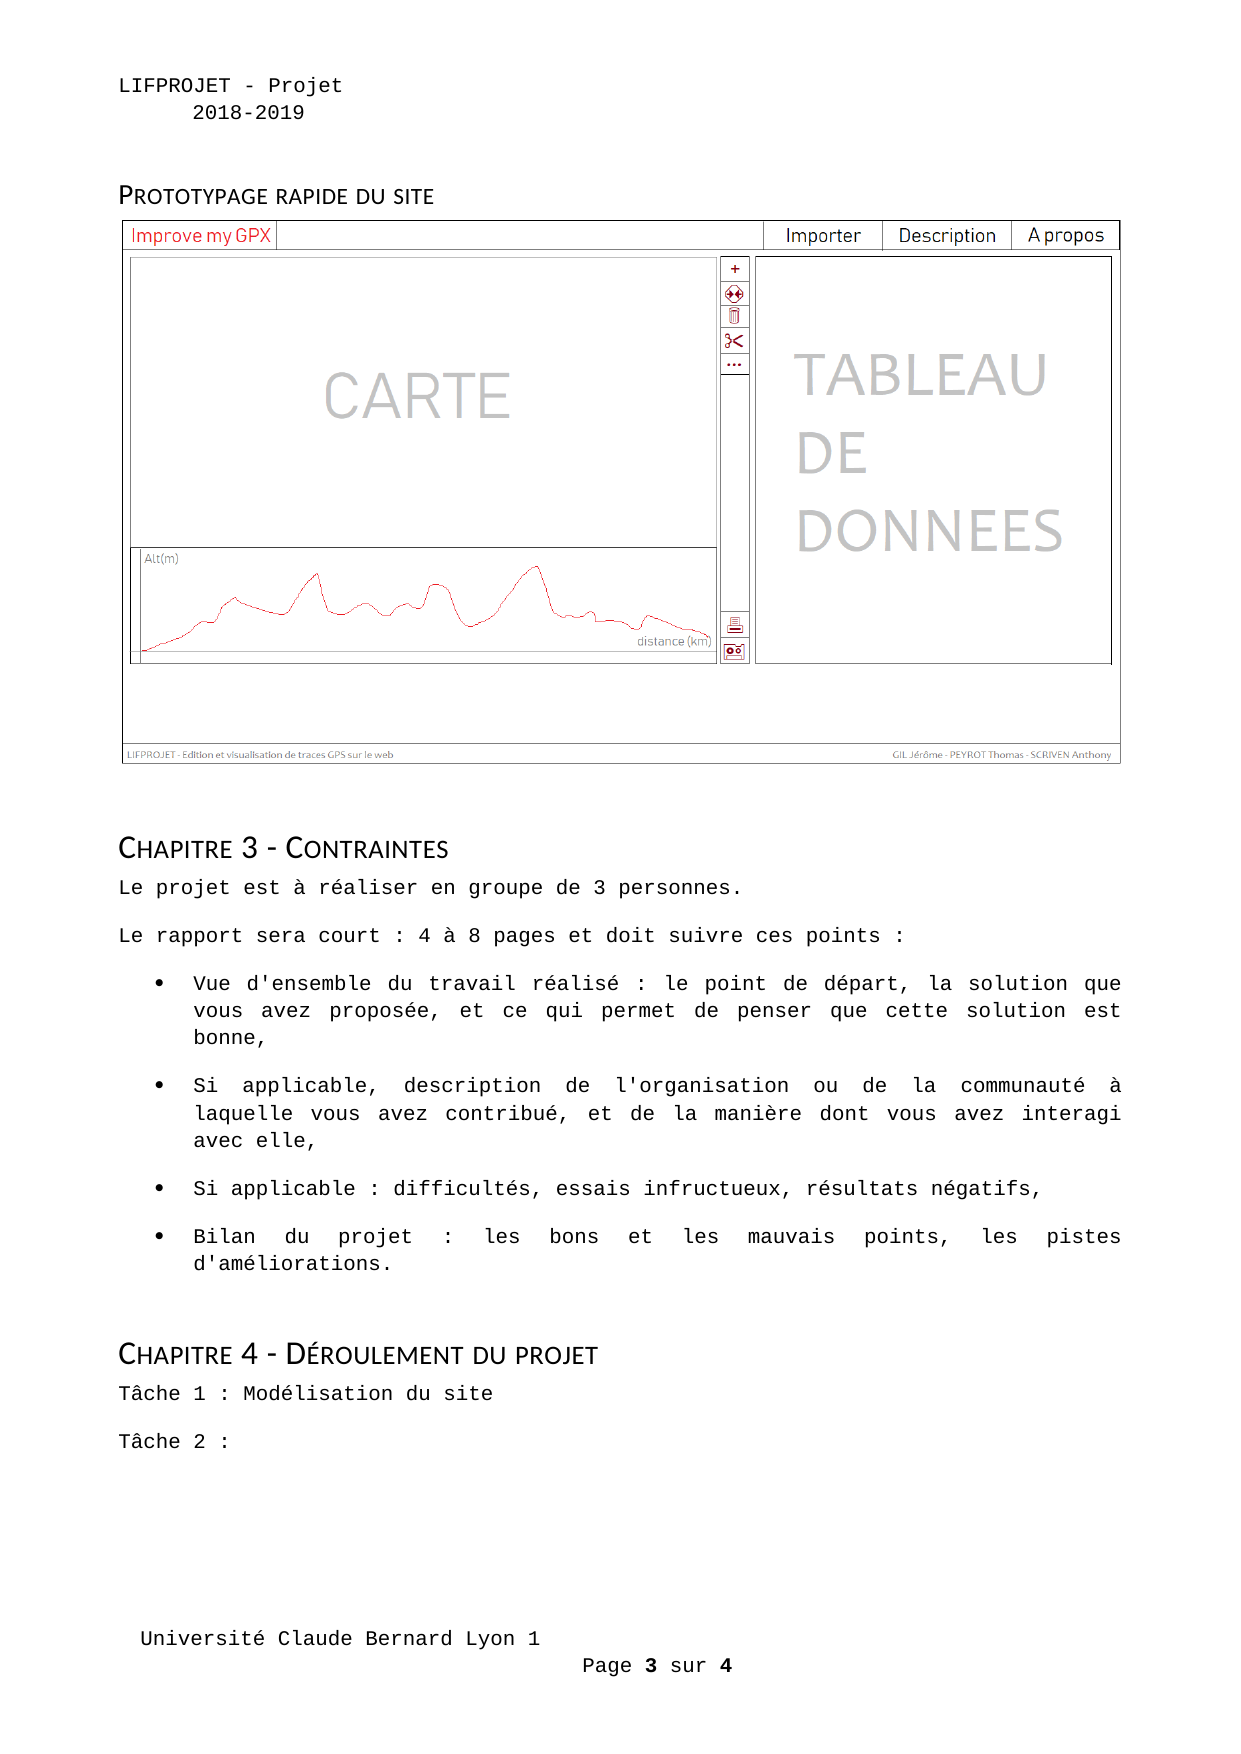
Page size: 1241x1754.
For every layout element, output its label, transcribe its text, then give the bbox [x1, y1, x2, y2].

list Si applicable, description de l'organisation ou de la communauté à laquelle vous avez contribué, et de la manière dont vous avez interagi avec elle, [156, 1075, 1122, 1153]
text Le rapport sera court : 4 à 8 pages et doit suivre ces points : [118, 925, 1122, 948]
list Vue d'ensemble du travail réalisé : le point de départ, la solution que vous avez proposée, et ce qui permet de penser que cette solution est bonne, [156, 973, 1122, 1051]
text Le projet est à réaliser en groupe de 3 personnes. [118, 877, 1122, 901]
subtitle Chapitre 3 - Contraintes [118, 826, 1122, 867]
text Tâche 2 : [118, 1431, 1122, 1455]
list Bilan du projet : les bons et les mauvais points, les pistes d'améliorations. [156, 1226, 1122, 1277]
list Si applicable : difficultés, essais infructueux, résultats négatifs, [156, 1178, 1122, 1201]
text Tâche 1 : Modélisation du site [118, 1383, 1122, 1407]
subtitle Prototypage rapide du site [118, 176, 1122, 211]
subtitle Chapitre 4 - Déroulement du projet [118, 1332, 1122, 1373]
